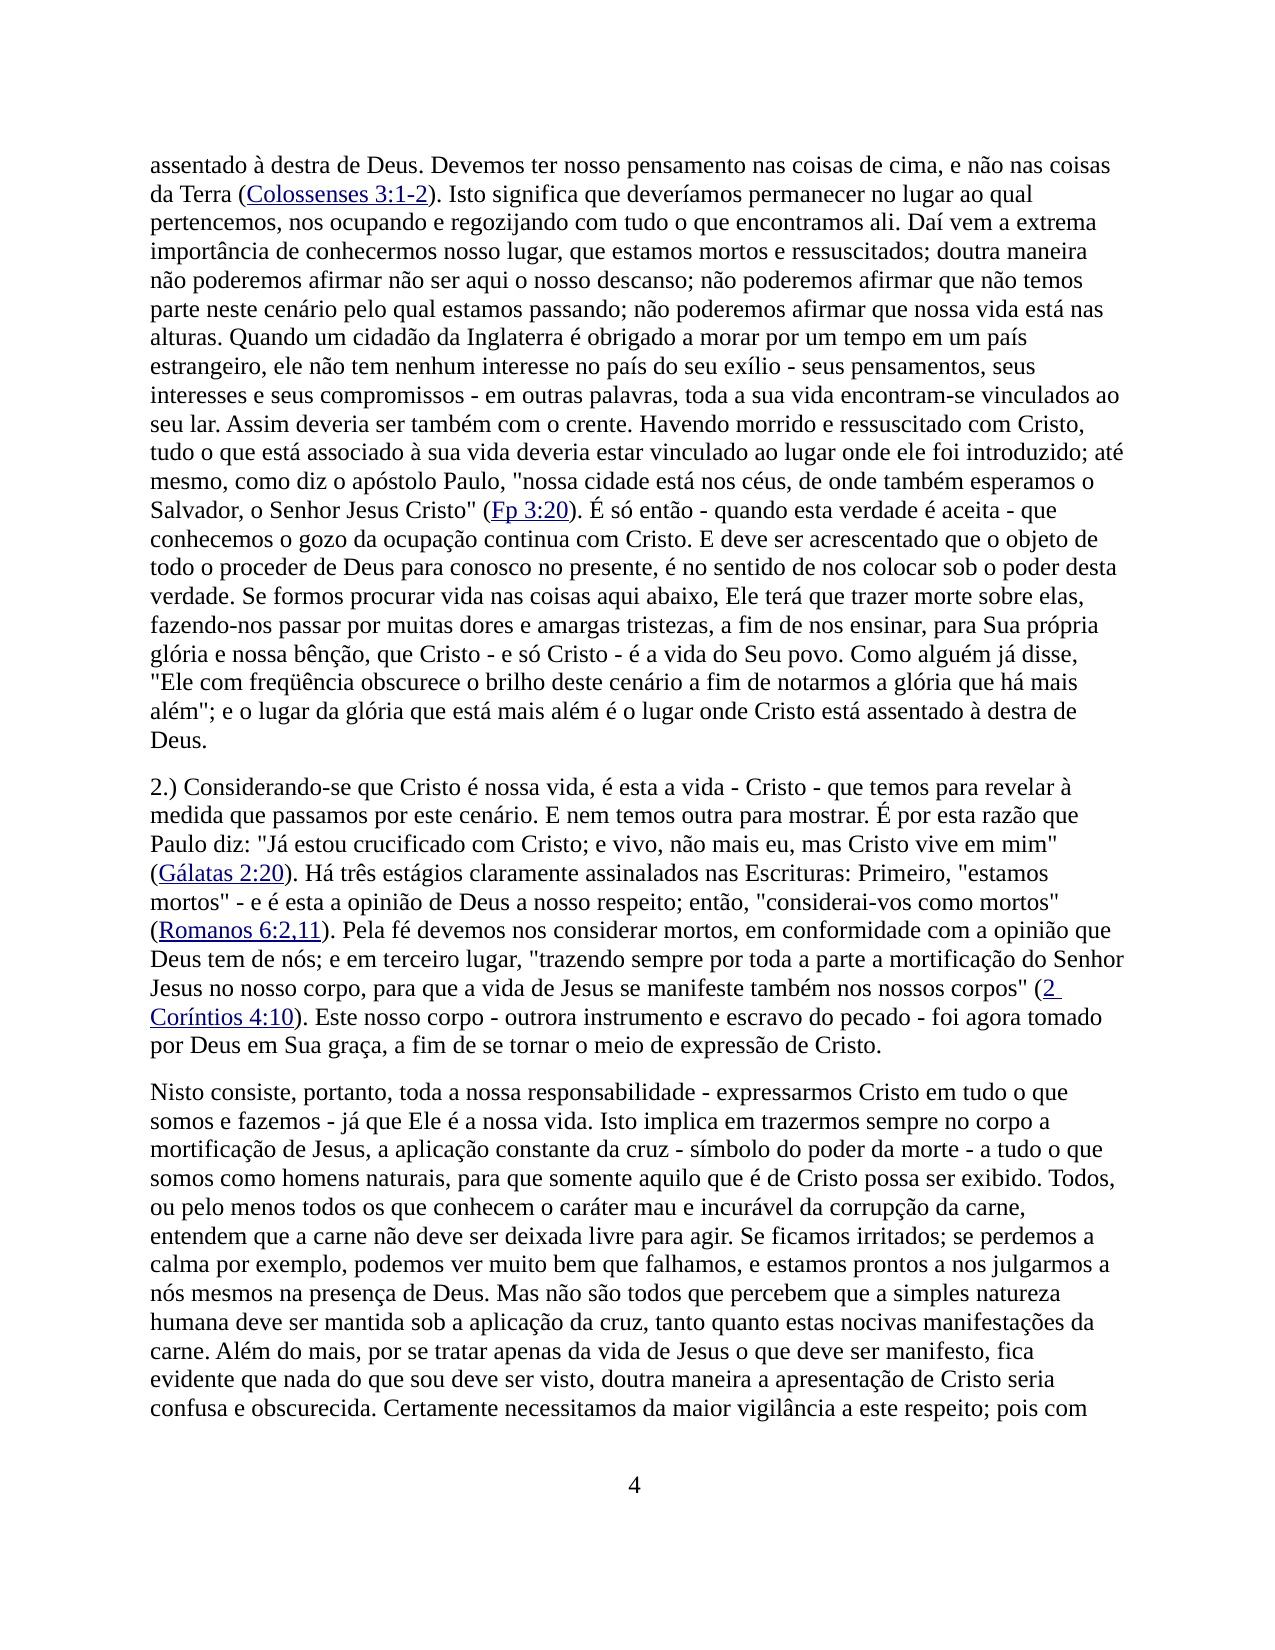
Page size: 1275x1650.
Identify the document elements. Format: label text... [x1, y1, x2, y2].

text Nisto consiste, portanto, toda a nossa responsabilidade - expressarmos Cristo em tudo o que somos e fazemos - já que Ele é a nossa vida. Isto implica em trazermos sempre no corpo a mortificação de Jesus, a aplicação constante da cruz - símbolo do poder da morte - a tudo o que somos como homens naturais, para que somente aquilo que é de Cristo possa ser exibido. Todos, ou pelo menos todos os que conhecem o caráter mau e incurável da corrupção da carne, entendem que a carne não deve ser deixada livre para agir. Se ficamos irritados; se perdemos a calma por exemplo, podemos ver muito bem que falhamos, e estamos prontos a nos julgarmos a nós mesmos na presença de Deus. Mas não são todos que percebem que a simples natureza humana deve ser mantida sob a aplicação da cruz, tanto quanto estas nocivas manifestações da carne. Além do mais, por se tratar apenas da vida de Jesus o que deve ser manifesto, fica evidente que nada do que sou deve ser visto, doutra maneira a apresentação de Cristo seria confusa e obscurecida. Certamente necessitamos da maior vigilância a este respeito; pois com [150, 1077, 1125, 1422]
text assentado à destra de Deus. Devemos ter nosso pensamento nas coisas de cima, e não nas coisas da Terra (Colossenses 3:1-2). Isto significa que deveríamos permanecer no lugar ao qual pertencemos, nos ocupando e regozijando com tudo o que encontramos ali. Daí vem a extrema importância de conhecermos nosso lugar, que estamos mortos e ressuscitados; doutra maneira não poderemos afirmar não ser aqui o nosso descanso; não poderemos afirmar que não temos parte neste cenário pelo qual estamos passando; não poderemos afirmar que nossa vida está nas alturas. Quando um cidadão da Inglaterra é obrigado a morar por um tempo em um país estrangeiro, ele não tem nenhum interesse no país do seu exílio - seus pensamentos, seus interesses e seus compromissos - em outras palavras, toda a sua vida encontram-se vinculados ao seu lar. Assim deveria ser também com o crente. Havendo morrido e ressuscitado com Cristo, tudo o que está associado à sua vida deveria estar vinculado ao lugar onde ele foi introduzido; até mesmo, como diz o apóstolo Paulo, "nossa cidade está nos céus, de onde também esperamos o Salvador, o Senhor Jesus Cristo" (Fp 3:20). É só então - quando esta verdade é aceita - que conhecemos o gozo da ocupação continua com Cristo. E deve ser acrescentado que o objeto de todo o proceder de Deus para conosco no presente, é no sentido de nos colocar sob o poder desta verdade. Se formos procurar vida nas coisas aqui abaixo, Ele terá que trazer morte sobre elas, fazendo-nos passar por muitas dores e amargas tristezas, a fim de nos ensinar, para Sua própria glória e nossa bênção, que Cristo - e só Cristo - é a vida do Seu povo. Como alguém já disse, "Ele com freqüência obscurece o brilho deste cenário a fim de notarmos a glória que há mais além"; e o lugar da glória que está mais além é o lugar onde Cristo está assentado à destra de Deus. [150, 150, 1125, 754]
text 2.) Considerando-se que Cristo é nossa vida, é esta a vida - Cristo - que temos para revelar à medida que passamos por este cenário. E nem temos outra para mostrar. É por esta razão que Paulo diz: "Já estou crucificado com Cristo; e vivo, não mais eu, mas Cristo vive em mim" (Gálatas 2:20). Há três estágios claramente assinalados nas Escrituras: Primeiro, "estamos mortos" - e é esta a opinião de Deus a nosso respeito; então, "considerai-vos como mortos" (Romanos 6:2,11). Pela fé devemos nos considerar mortos, em conformidade com a opinião que Deus tem de nós; e em terceiro lugar, "trazendo sempre por toda a parte a mortificação do Senhor Jesus no nosso corpo, para que a vida de Jesus se manifeste também nos nossos corpos" (2 Coríntios 4:10). Este nosso corpo - outrora instrumento e escravo do pecado - foi agora tomado por Deus em Sua graça, a fim de se tornar o meio de expressão de Cristo. [150, 772, 1125, 1059]
